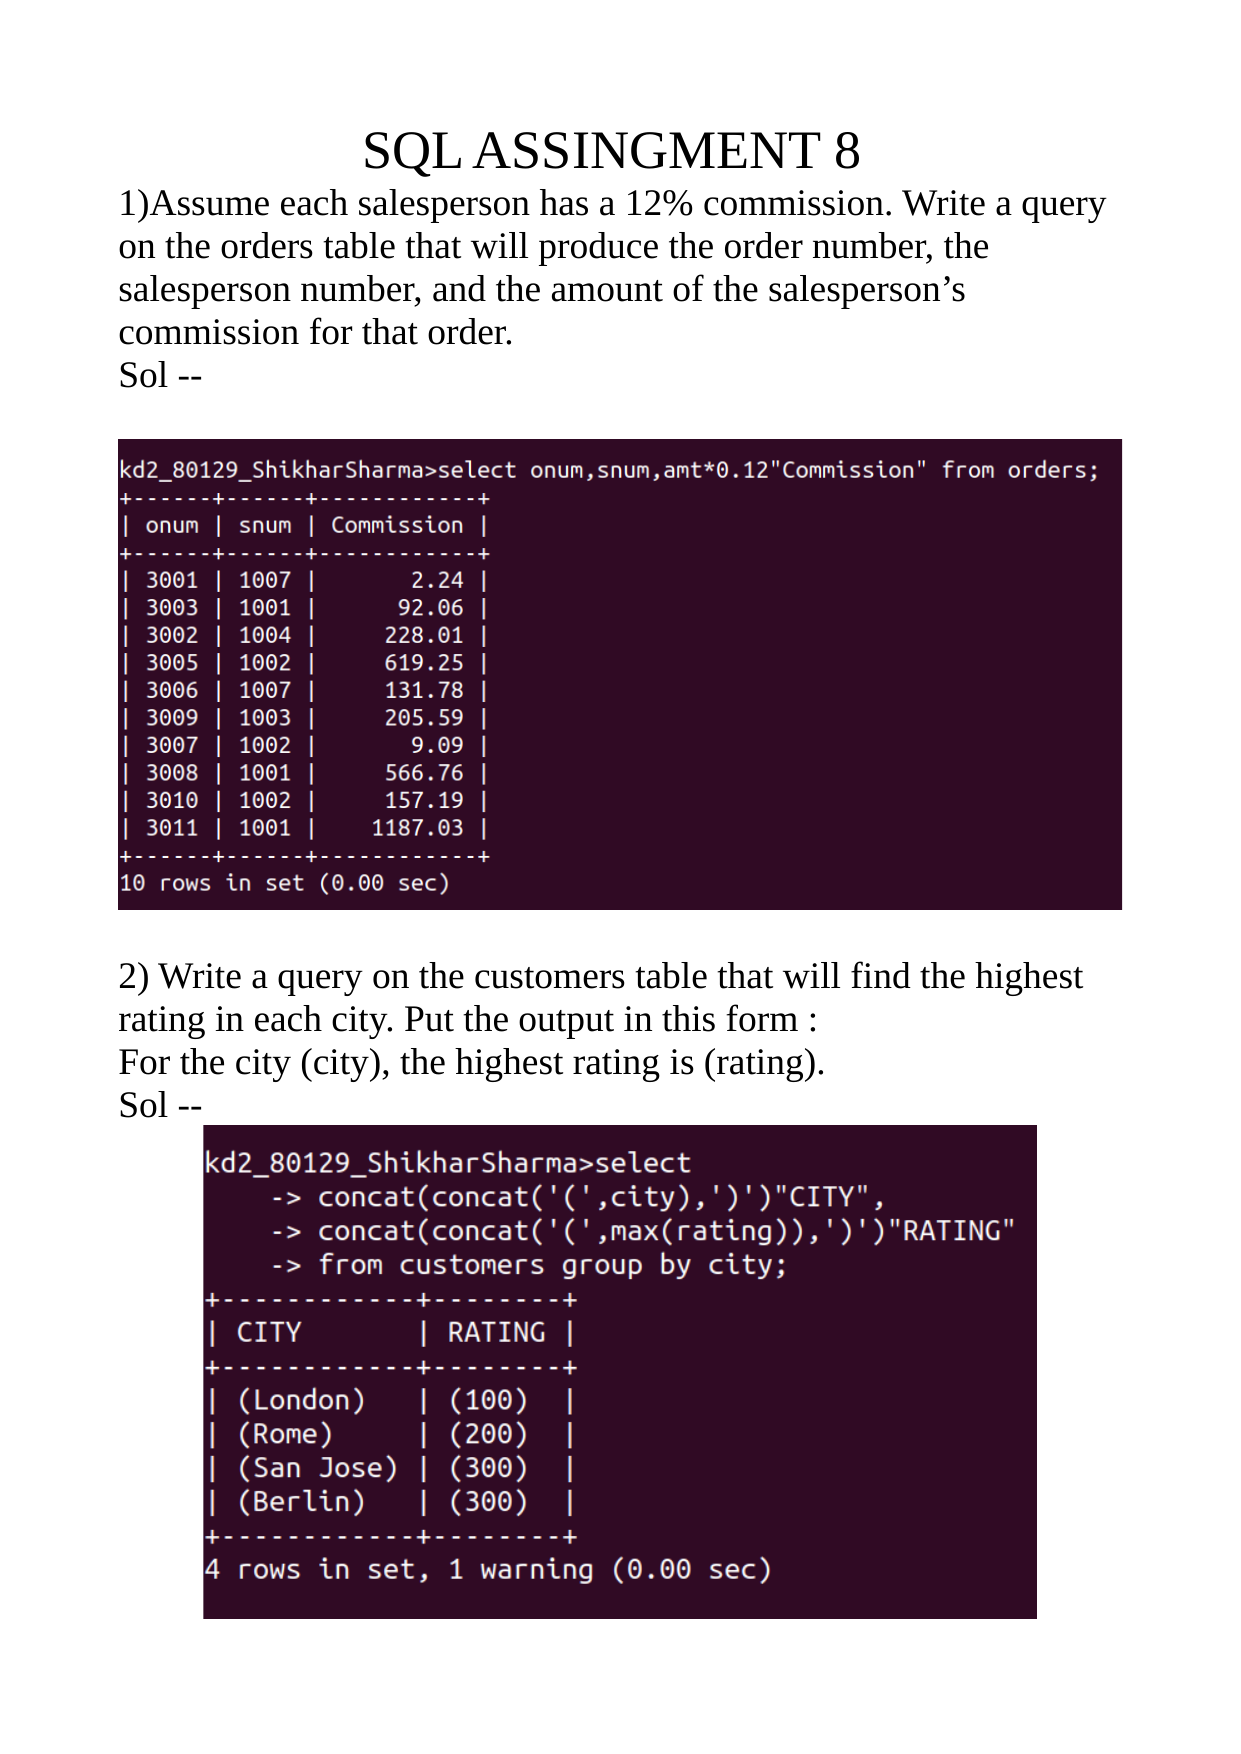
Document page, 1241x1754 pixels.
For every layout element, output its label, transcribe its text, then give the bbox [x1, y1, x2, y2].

text For the city (city), the highest rating is (rating). [118, 1039, 1122, 1082]
text 1)Assume each salesperson has a 12% commission. Write a query on the orders table that will produce the order number, the salesperson number, and the amount of the salesperson’s commission for that order. [118, 180, 1122, 353]
text SQL ASSINGMENT 8 [118, 118, 1122, 180]
text 2) Write a query on the customers table that will find the highest rating in each city. Put the output in this form : [118, 953, 1122, 1039]
text Sol -- [118, 1082, 1122, 1126]
text Sol -- [118, 353, 1122, 396]
picture [203, 1125, 1037, 1619]
picture [118, 439, 1123, 910]
